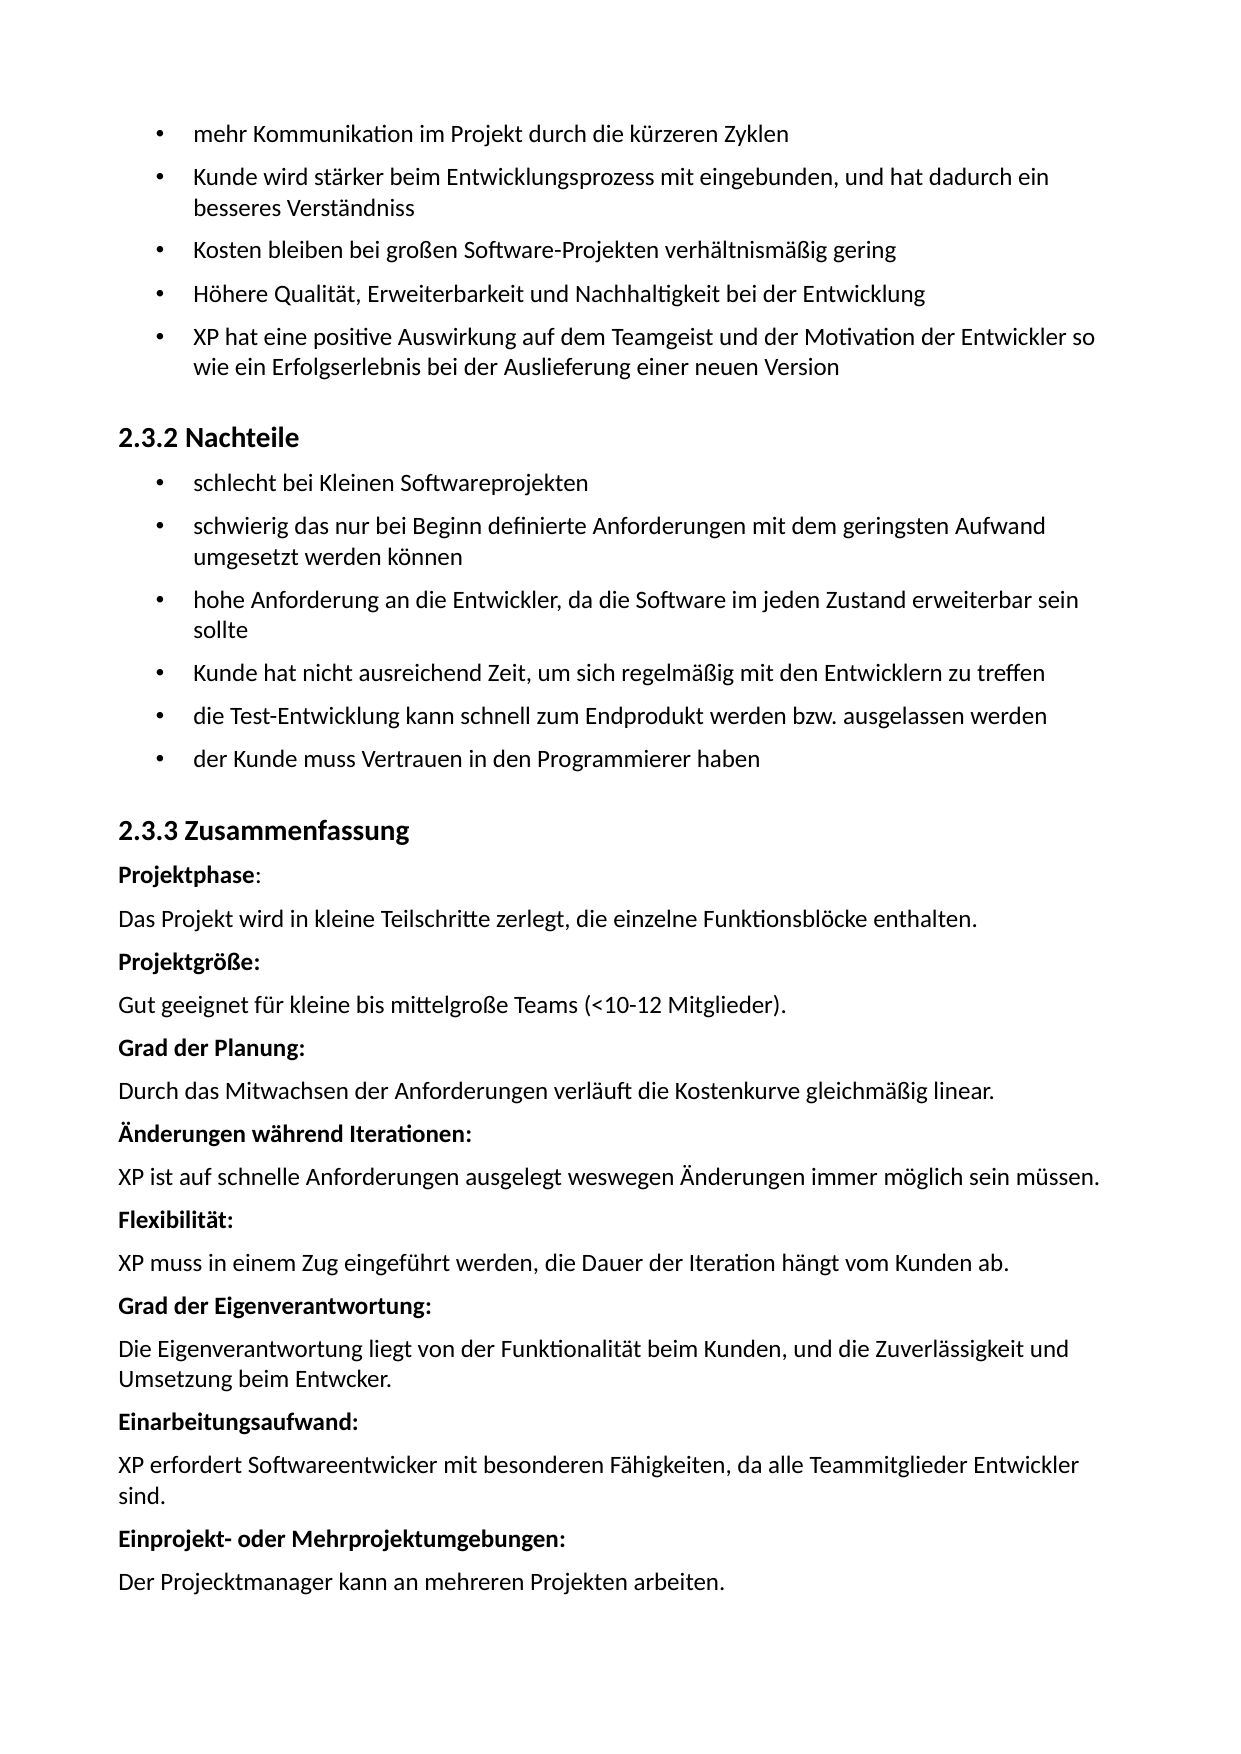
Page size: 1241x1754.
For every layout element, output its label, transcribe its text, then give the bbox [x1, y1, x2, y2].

text XP erfordert Softwareentwicker mit besonderen Fähigkeiten, da alle Teammitglieder Entwickler sind. [118, 1449, 1122, 1511]
list Kunde wird stärker beim Entwicklungsprozess mit eingebunden, und hat dadurch ein besseres Verständniss [156, 161, 1122, 222]
list Höhere Qualität, Erweiterbarkeit und Nachhaltigkeit bei der Entwicklung [156, 278, 1122, 308]
list die Test-Entwicklung kann schnell zum Endprodukt werden bzw. ausgelassen werden [156, 701, 1122, 731]
text Das Projekt wird in kleine Teilschritte zerlegt, die einzelne Funktionsblöcke enthalten. [118, 903, 1122, 933]
text Der Projecktmanager kann an mehreren Projekten arbeiten. [118, 1566, 1122, 1597]
text Die Eigenverantwortung liegt von der Funktionalität beim Kunden, und die Zuverlässigkeit und Umsetzung beim Entwcker. [118, 1333, 1122, 1394]
list Kosten bleiben bei großen Software-Projekten verhältnismäßig gering [156, 235, 1122, 265]
subtitle 2.3.2 Nachteile [118, 419, 1122, 455]
text Grad der Planung: [118, 1032, 1122, 1062]
text XP muss in einem Zug eingeführt werden, die Dauer der Iteration hängt vom Kunden ab. [118, 1247, 1122, 1277]
text XP ist auf schnelle Anforderungen ausgelegt weswegen Änderungen immer möglich sein müssen. [118, 1161, 1122, 1191]
text Flexibilität: [118, 1204, 1122, 1234]
list schlecht bei Kleinen Softwareprojekten [156, 467, 1122, 498]
list Kunde hat nicht ausreichend Zeit, um sich regelmäßig mit den Entwicklern zu treffen [156, 657, 1122, 688]
list mehr Kommunikation im Projekt durch die kürzeren Zyklen [156, 118, 1122, 149]
text Projektphase: [118, 860, 1122, 890]
text Grad der Eigenverantwortung: [118, 1290, 1122, 1320]
text Änderungen während Iterationen: [118, 1118, 1122, 1148]
text Projektgröße: [118, 946, 1122, 976]
list hohe Anforderung an die Entwickler, da die Software im jeden Zustand erweiterbar sein sollte [156, 584, 1122, 645]
text Einprojekt- oder Mehrprojektumgebungen: [118, 1523, 1122, 1553]
list der Kunde muss Vertrauen in den Programmierer haben [156, 743, 1122, 774]
text Gut geeignet für kleine bis mittelgroße Teams (<10-12 Mitglieder). [118, 989, 1122, 1019]
list schwierig das nur bei Beginn definierte Anforderungen mit dem geringsten Aufwand umgesetzt werden können [156, 510, 1122, 571]
list XP hat eine positive Auswirkung auf dem Teamgeist und der Motivation der Entwickler so wie ein Erfolgserlebnis bei der Auslieferung einer neuen Version [156, 321, 1122, 382]
text Durch das Mitwachsen der Anforderungen verläuft die Kostenkurve gleichmäßig linear. [118, 1075, 1122, 1105]
subtitle 2.3.3 Zusammenfassung [118, 812, 1122, 847]
text Einarbeitungsaufwand: [118, 1406, 1122, 1437]
